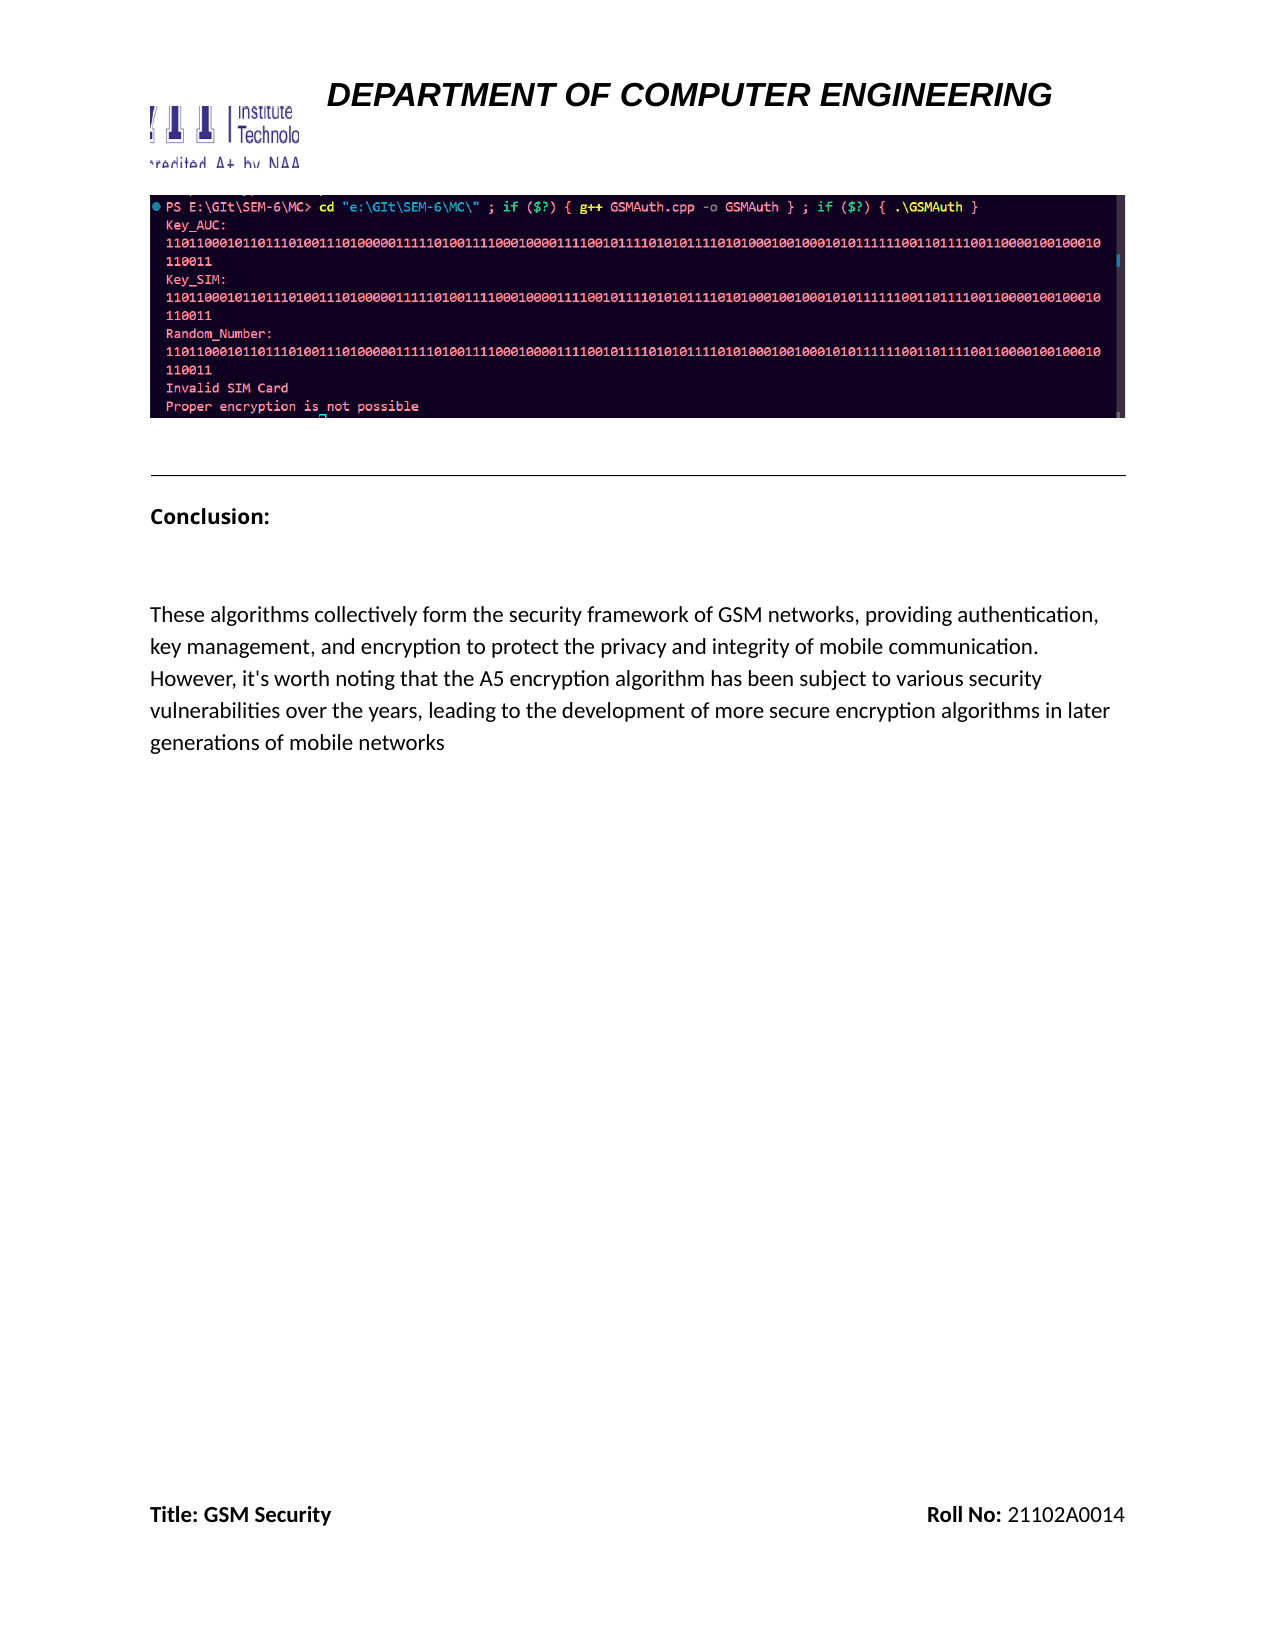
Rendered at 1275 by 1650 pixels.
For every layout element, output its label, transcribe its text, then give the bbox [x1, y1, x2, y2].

text These algorithms collectively form the security framework of GSM networks, providing authentication, key management, and encryption to protect the privacy and integrity of mobile communication. However, it's worth noting that the A5 encryption algorithm has been subject to various security vulnerabilities over the years, leading to the development of more secure encryption algorithms in later generations of mobile networks [150, 568, 1125, 757]
text Conclusion: [150, 502, 1125, 531]
